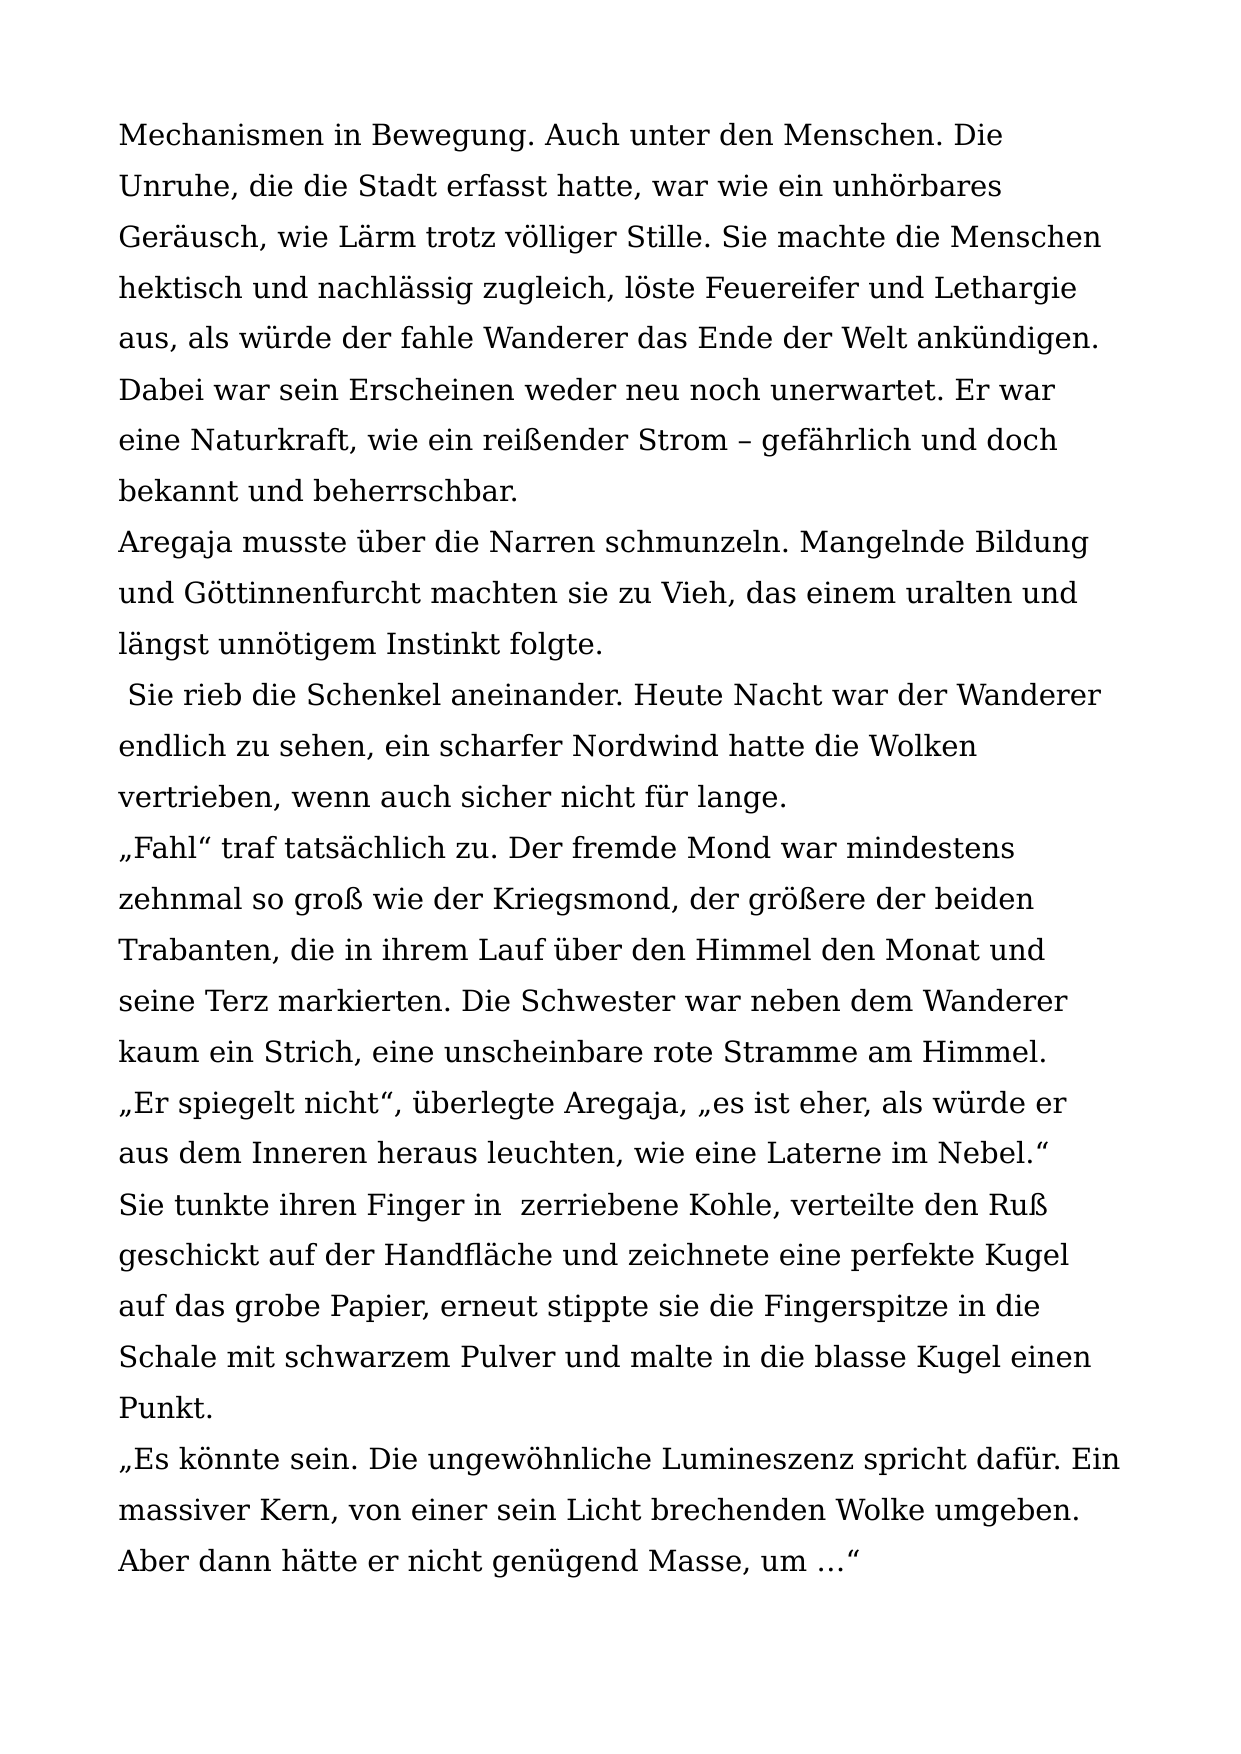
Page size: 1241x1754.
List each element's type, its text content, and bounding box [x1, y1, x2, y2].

text Sie tunkte ihren Finger in zerriebene Kohle, verteilte den Ruß geschickt auf der Handfläche und zeichnete eine perfekte Kugel auf das grobe Papier, erneut stippte sie die Fingerspitze in die Schale mit schwarzem Pulver und malte in die blasse Kugel einen Punkt. [118, 1188, 1122, 1426]
text „Er spiegelt nicht“, überlegte Aregaja, „es ist eher, als würde er aus dem Inneren heraus leuchten, wie eine Laterne im Nebel.“ [118, 1086, 1122, 1171]
text „Fahl“ traf tatsächlich zu. Der fremde Mond war mindestens zehnmal so groß wie der Kriegsmond, der größere der beiden Trabanten, die in ihrem Lauf über den Himmel den Monat und seine Terz markierten. Die Schwester war neben dem Wanderer kaum ein Strich, eine unscheinbare rote Stramme am Himmel. [118, 831, 1122, 1069]
text „Es könnte sein. Die ungewöhnliche Lumineszenz spricht dafür. Ein massiver Kern, von einer sein Licht brechenden Wolke umgeben. Aber dann hätte er nicht genügend Masse, um …“ [118, 1442, 1122, 1578]
text Aregaja musste über die Narren schmunzeln. Mangelnde Bildung und Göttinnenfurcht machten sie zu Vieh, das einem uralten und längst unnötigem Instinkt folgte. [118, 526, 1122, 661]
text Mechanismen in Bewegung. Auch unter den Menschen. Die Unruhe, die die Stadt erfasst hatte, war wie ein unhörbares Geräusch, wie Lärm trotz völliger Stille. Sie machte die Menschen hektisch und nachlässig zugleich, löste Feuereifer und Lethargie aus, als würde der fahle Wanderer das Ende der Welt ankündigen. Dabei war sein Erscheinen weder neu noch unerwartet. Er war eine Naturkraft, wie ein reißender Strom – gefährlich und doch bekannt und beherrschbar. [118, 118, 1122, 509]
text Sie rieb die Schenkel aneinander. Heute Nacht war der Wanderer endlich zu sehen, ein scharfer Nordwind hatte die Wolken vertrieben, wenn auch sicher nicht für lange. [118, 678, 1122, 814]
